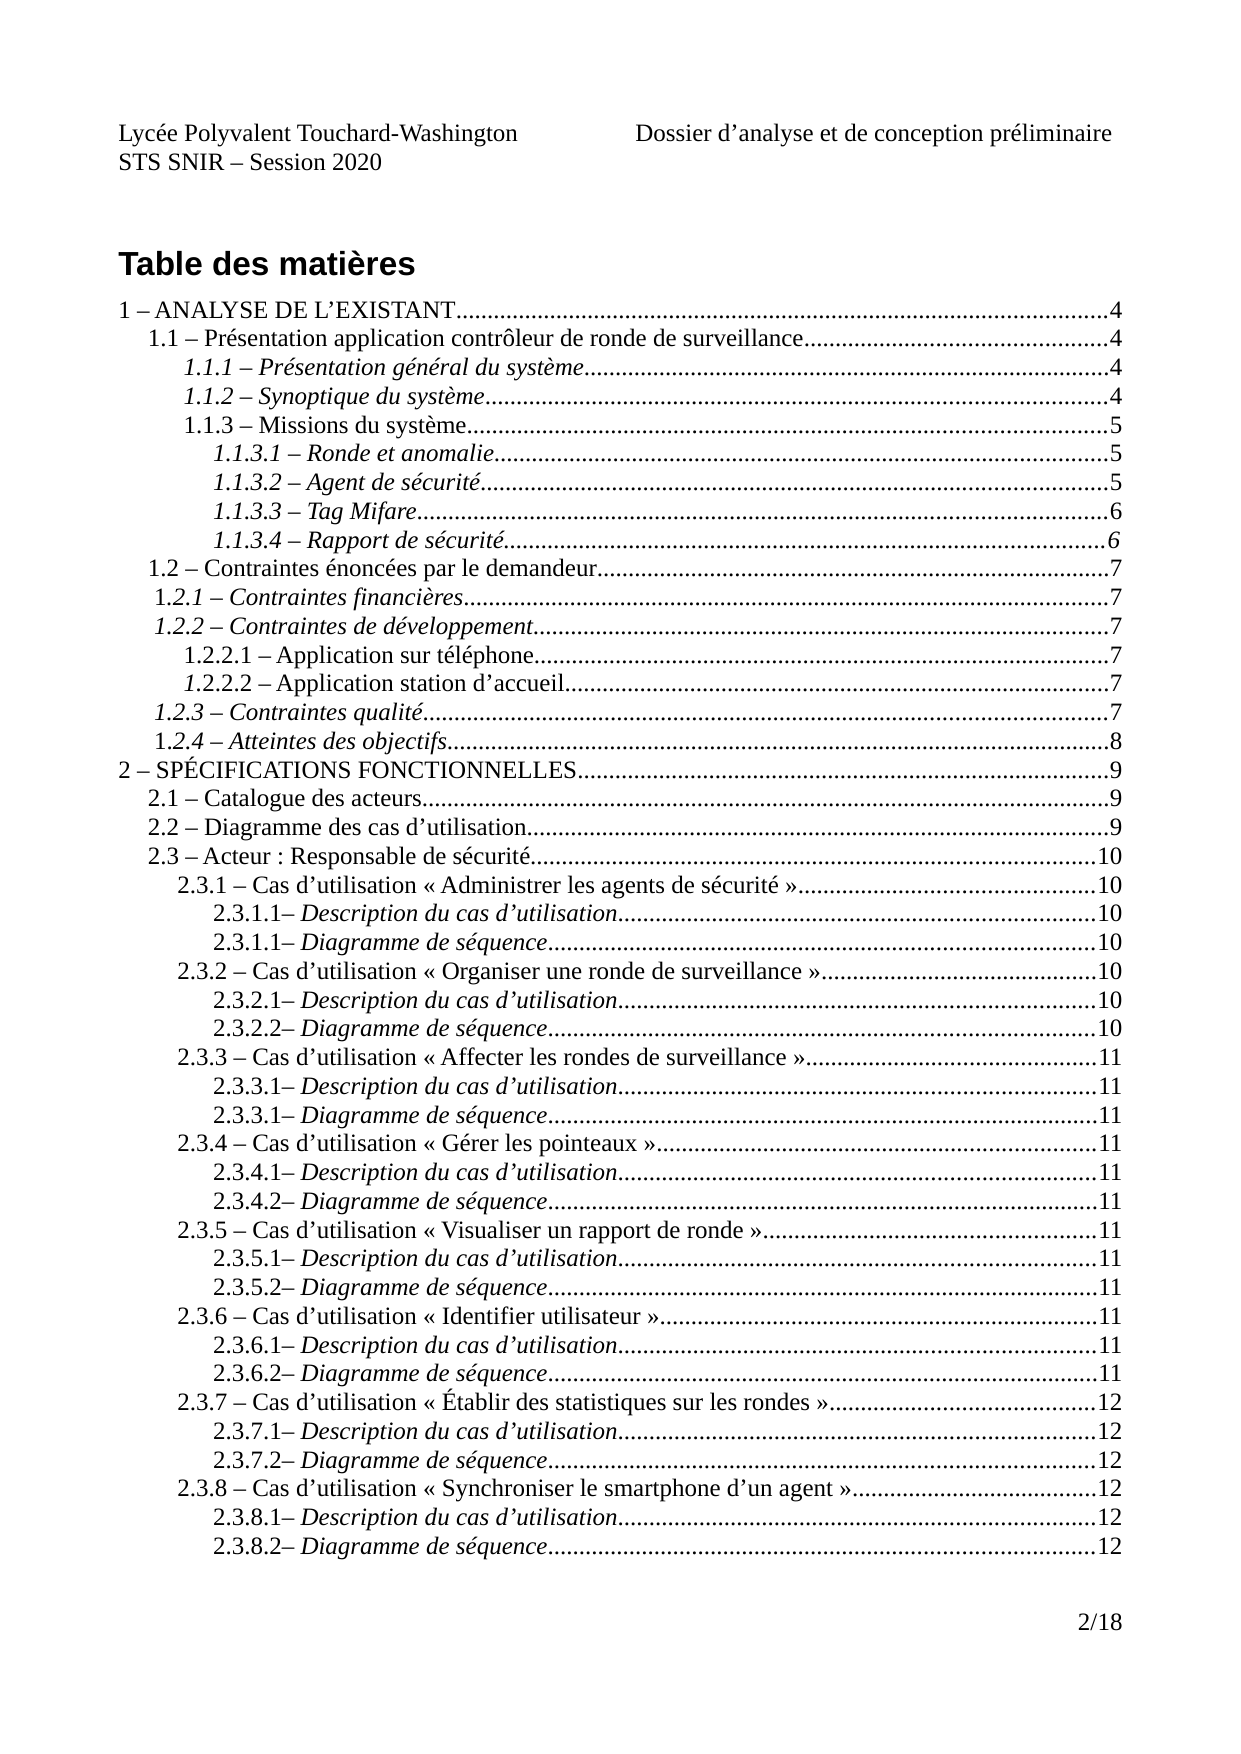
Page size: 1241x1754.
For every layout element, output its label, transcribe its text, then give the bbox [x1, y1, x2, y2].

text 2.3.2 – Cas d’utilisation « Organiser une ronde de surveillance » 10 [177, 956, 1122, 985]
text 1.1 – Présentation application contrôleur de ronde de surveillance 4 [148, 323, 1122, 352]
text 2.3.3.1– Diagramme de séquence 11 [207, 1100, 1122, 1128]
text 1.2.2 – Contraintes de développement 7 [148, 611, 1122, 640]
text 1 – ANALYSE DE L’EXISTANT 4 [118, 295, 1122, 323]
text 1.2.1 – Contraintes financières 7 [148, 582, 1122, 611]
text 2.3.1.1– Description du cas d’utilisation 10 [207, 898, 1122, 927]
text 2.3.6 – Cas d’utilisation « Identifier utilisateur » 11 [177, 1301, 1122, 1330]
text 2.3.3.1– Description du cas d’utilisation 11 [207, 1071, 1122, 1100]
text 2.3.3 – Cas d’utilisation « Affecter les rondes de surveillance » 11 [177, 1042, 1122, 1071]
text 2.3.2.2– Diagramme de séquence 10 [207, 1013, 1122, 1042]
text 2.3.1 – Cas d’utilisation « Administrer les agents de sécurité » 10 [177, 870, 1122, 898]
text 2.3.5.2– Diagramme de séquence 11 [207, 1272, 1122, 1301]
text 2.3.7.1– Description du cas d’utilisation 12 [207, 1416, 1122, 1445]
text 1.2 – Contraintes énoncées par le demandeur 7 [148, 553, 1122, 582]
text 2.3.5.1– Description du cas d’utilisation 11 [207, 1243, 1122, 1272]
text 1.2.4 – Atteintes des objectifs 8 [148, 726, 1122, 755]
text 1.1.3.3 – Tag Mifare 6 [207, 496, 1122, 525]
text 2.3.4.1– Description du cas d’utilisation 11 [207, 1157, 1122, 1186]
text 2.3.6.1– Description du cas d’utilisation 11 [207, 1330, 1122, 1358]
subtitle Table des matières [118, 244, 1122, 282]
text 2.3.6.2– Diagramme de séquence 11 [207, 1358, 1122, 1387]
text 2.2 – Diagramme des cas d’utilisation 9 [148, 812, 1122, 841]
text 1.2.2.1 – Application sur téléphone 7 [177, 640, 1122, 668]
text 1.1.3.2 – Agent de sécurité 5 [207, 467, 1122, 496]
text 2.3 – Acteur : Responsable de sécurité 10 [148, 841, 1122, 870]
text 2.3.2.1– Description du cas d’utilisation 10 [207, 985, 1122, 1013]
text 1.1.3 – Missions du système 5 [177, 410, 1122, 438]
text 2.3.4.2– Diagramme de séquence 11 [207, 1186, 1122, 1215]
text 1.1.3.4 – Rapport de sécurité 6 [207, 525, 1122, 553]
text 2.3.7 – Cas d’utilisation « Établir des statistiques sur les rondes » 12 [177, 1387, 1122, 1416]
text 1.1.2 – Synoptique du système 4 [177, 381, 1122, 410]
text 2.3.5 – Cas d’utilisation « Visualiser un rapport de ronde » 11 [177, 1215, 1122, 1243]
text 2.3.8.2– Diagramme de séquence 12 [207, 1531, 1122, 1560]
text 2.3.7.2– Diagramme de séquence 12 [207, 1445, 1122, 1473]
text 1.1.3.1 – Ronde et anomalie 5 [207, 438, 1122, 467]
text 2.1 – Catalogue des acteurs 9 [148, 783, 1122, 812]
text 1.1.1 – Présentation général du système 4 [177, 352, 1122, 381]
text 2.3.1.1– Diagramme de séquence 10 [207, 927, 1122, 956]
text 2.3.8.1– Description du cas d’utilisation 12 [207, 1502, 1122, 1531]
text 1.2.2.2 – Application station d’accueil 7 [177, 668, 1122, 697]
text 2 – SPÉCIFICATIONS FONCTIONNELLES 9 [118, 755, 1122, 783]
text 2.3.4 – Cas d’utilisation « Gérer les pointeaux » 11 [177, 1128, 1122, 1157]
text 1.2.3 – Contraintes qualité 7 [148, 697, 1122, 726]
text STS SNIR – Session 2020 [118, 147, 1122, 176]
text 2.3.8 – Cas d’utilisation « Synchroniser le smartphone d’un agent » 12 [177, 1473, 1122, 1502]
text Lycée Polyvalent Touchard-Washington Dossier d’analyse et de conception préliminaire [118, 118, 1122, 147]
